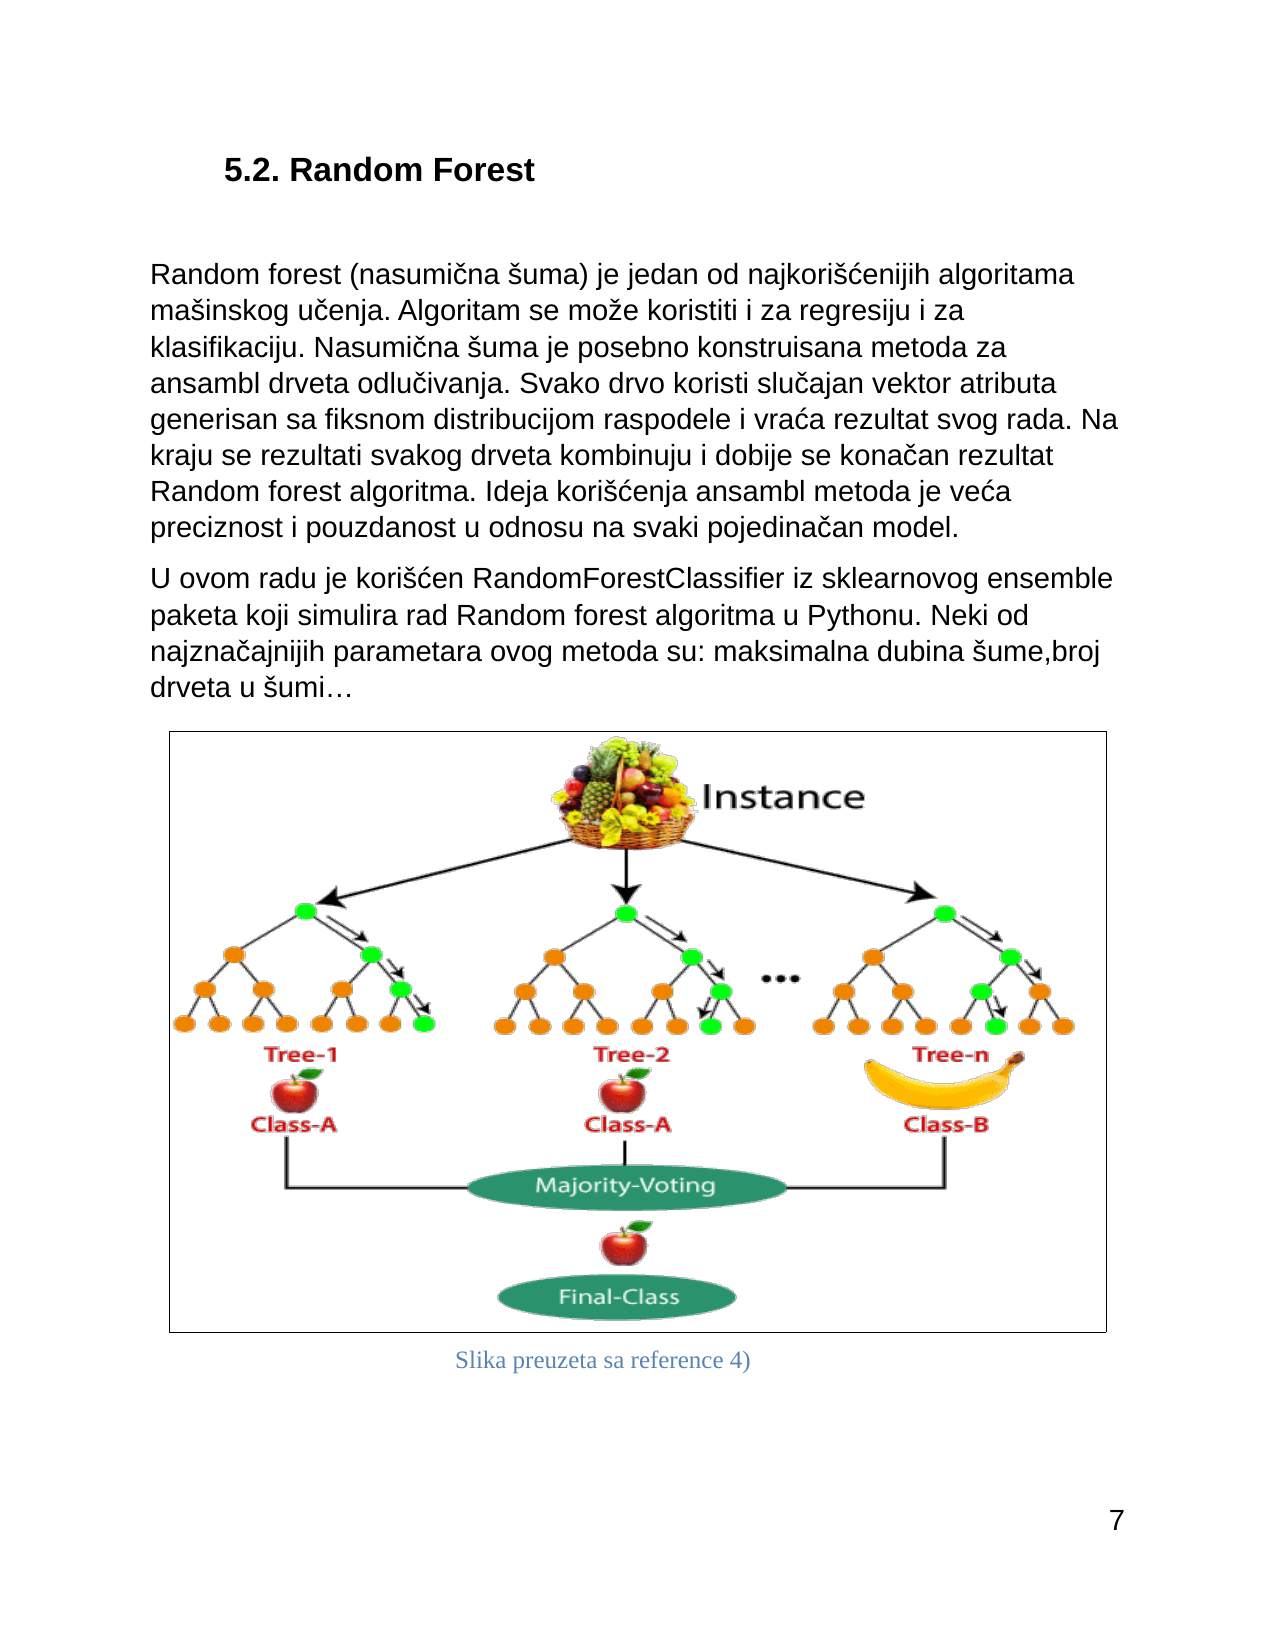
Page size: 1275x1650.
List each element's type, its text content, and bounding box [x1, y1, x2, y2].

text U ovom radu je korišćen RandomForestClassifier iz sklearnovog ensemble paketa koji simulira rad Random forest algoritma u Pythonu. Neki od najznačajnijih parametara ovog metoda su: maksimalna dubina šume,broj drveta u šumi… [150, 561, 1125, 703]
subtitle 5.2. Random Forest [187, 150, 1125, 189]
text Random forest (nasumična šuma) je jedan od najkorišćenijih algoritama mašinskog učenja. Algoritam se može koristiti i za regresiju i za klasifikaciju. Nasumična šuma je posebno konstruisana metoda za ansambl drveta odlučivanja. Svako drvo koristi slučajan vektor atributa generisan sa fiksnom distribucijom raspodele i vraća rezultat svog rada. Na kraju se rezultati svakog drveta kombinuju i dobije se konačan rezultat Random forest algoritma. Ideja korišćenja ansambl metoda je veća preciznost i pouzdanost u odnosu na svaki pojedinačan model. [150, 257, 1125, 544]
picture [171, 734, 1104, 1329]
